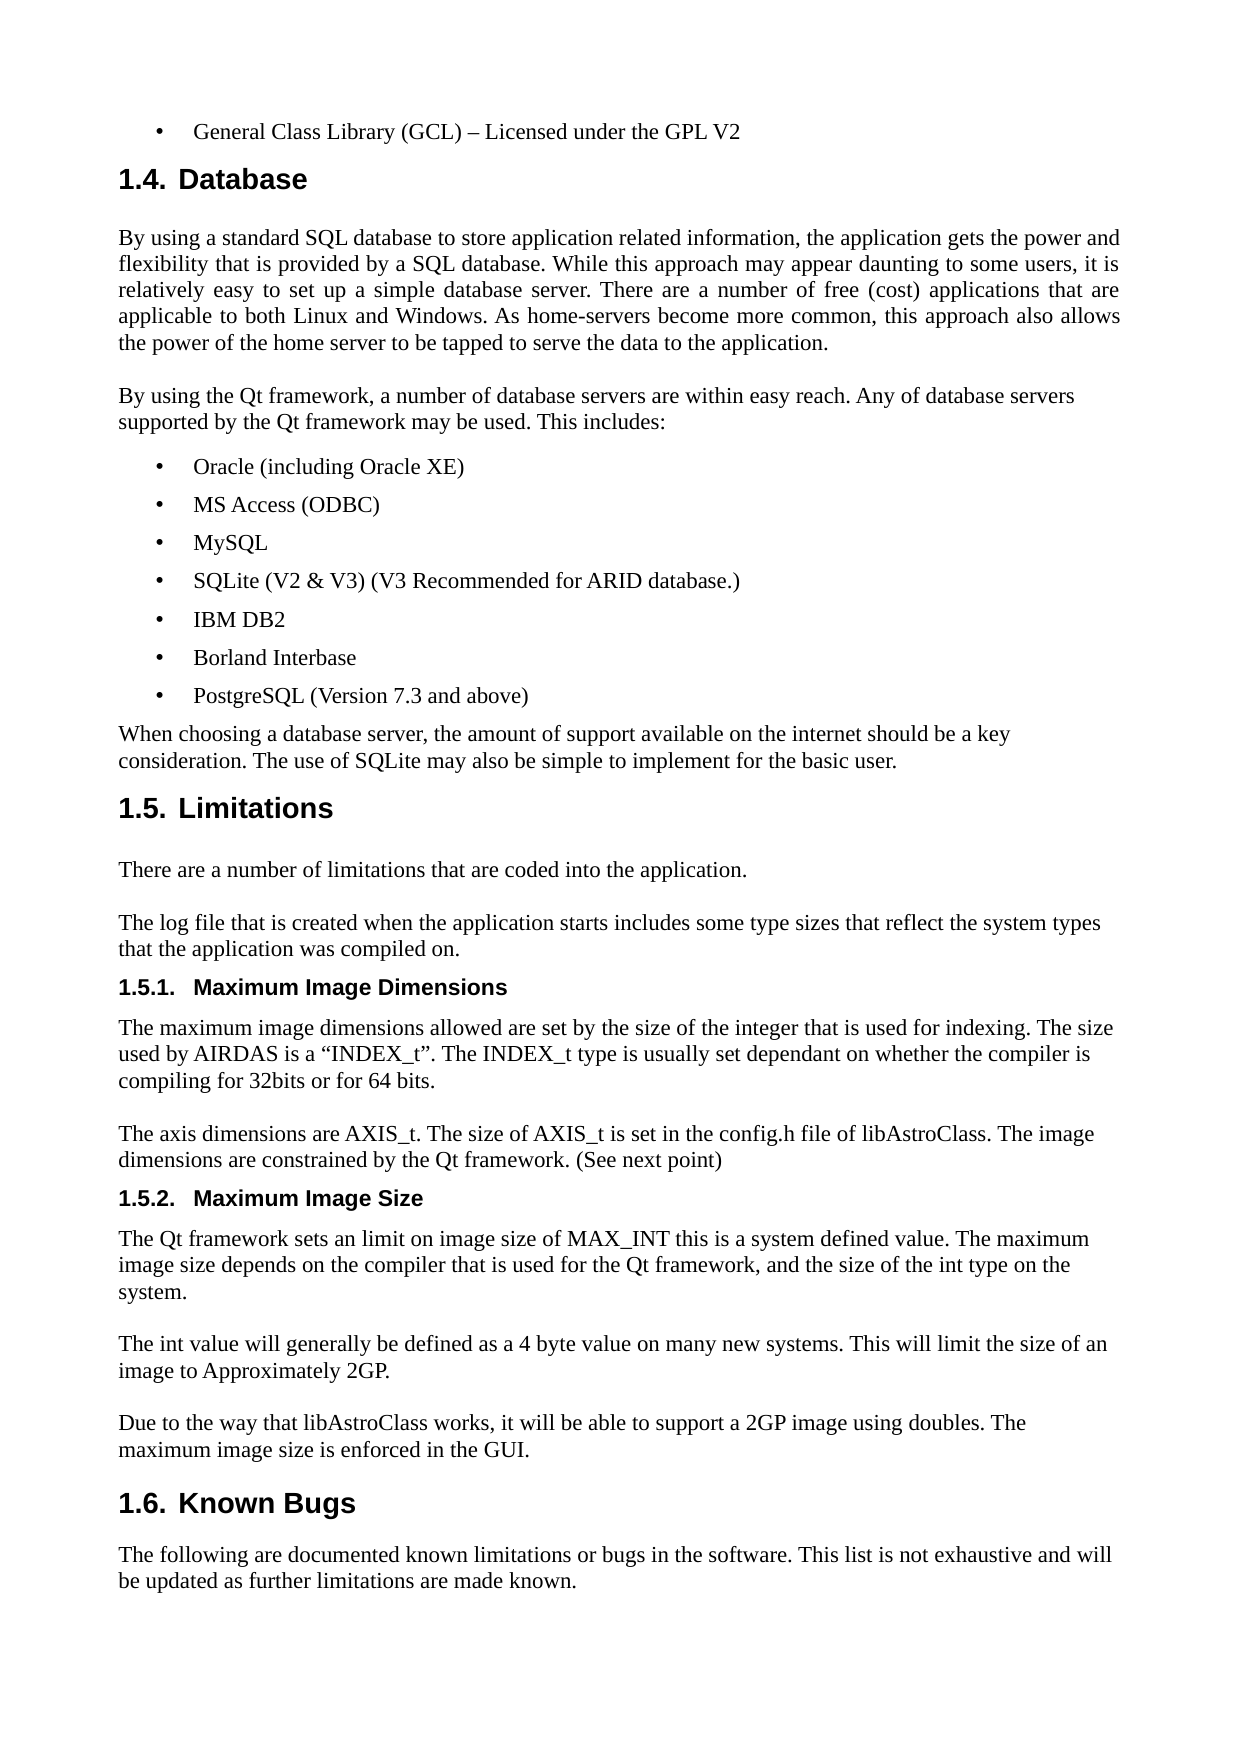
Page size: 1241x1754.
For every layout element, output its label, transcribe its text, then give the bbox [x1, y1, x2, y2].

text The maximum image dimensions allowed are set by the size of the integer that is used for indexing. The size used by AIRDAS is a “INDEX_t”. The INDEX_t type is usually set dependant on whether the compiler is compiling for 32bits or for 64 bits. [118, 1000, 1122, 1093]
text The int value will generally be defined as a 4 byte value on many new systems. This will limit the size of an image to Approximately 2GP. [118, 1317, 1122, 1383]
subtitle Maximum Image Size [118, 1185, 1122, 1211]
text The Qt framework sets an limit on image size of MAX_INT this is a system defined value. The maximum image size depends on the compiler that is used for the Qt framework, and the size of the int type on the system. [118, 1211, 1122, 1304]
text By using the Qt framework, a number of database servers are within easy reach. Any of database servers supported by the Qt framework may be used. This includes: [118, 368, 1122, 434]
text Due to the way that libAstroClass works, it will be able to support a 2GP image using doubles. The maximum image size is enforced in the GUI. [118, 1396, 1122, 1462]
text The axis dimensions are AXIS_t. The size of AXIS_t is set in the config.h file of libAstroClass. The image dimensions are constrained by the Qt framework. (See next point) [118, 1106, 1122, 1172]
text By using a standard SQL database to store application related information, the application gets the power and flexibility that is provided by a SQL database. While this approach may appear daunting to some users, it is relatively easy to set up a simple database server. There are a number of free (cost) applications that are applicable to both Linux and Windows. As home-servers become more common, this approach also allows the power of the home server to be tapped to serve the data to the application. [118, 207, 1122, 355]
text There are a number of limitations that are coded into the application. [118, 836, 1122, 882]
subtitle Database [118, 162, 1122, 196]
subtitle Limitations [118, 791, 1122, 824]
text The following are documented known limitations or bugs in the software. This list is not exhaustive and will be updated as further limitations are made known. [118, 1532, 1122, 1594]
text When choosing a database server, the amount of support available on the internet should be a key consideration. The use of SQLite may also be simple to implement for the basic user. [118, 720, 1122, 773]
list SQLite (V2 & V3) (V3 Recommended for ARID database.) [156, 567, 1122, 594]
subtitle Maximum Image Dimensions [118, 974, 1122, 1000]
subtitle Known Bugs [118, 1486, 1122, 1520]
list PostgreSQL (Version 7.3 and above) [156, 682, 1122, 708]
list IBM DB2 [156, 606, 1122, 632]
list General Class Library (GCL) – Licensed under the GPL V2 [156, 118, 1122, 144]
text The log file that is created when the application starts includes some type sizes that reflect the system types that the application was compiled on. [118, 895, 1122, 961]
list Oracle (including Oracle XE) [156, 453, 1122, 479]
list MS Access (ODBC) [156, 491, 1122, 517]
list Borland Interbase [156, 644, 1122, 670]
list MySQL [156, 529, 1122, 556]
